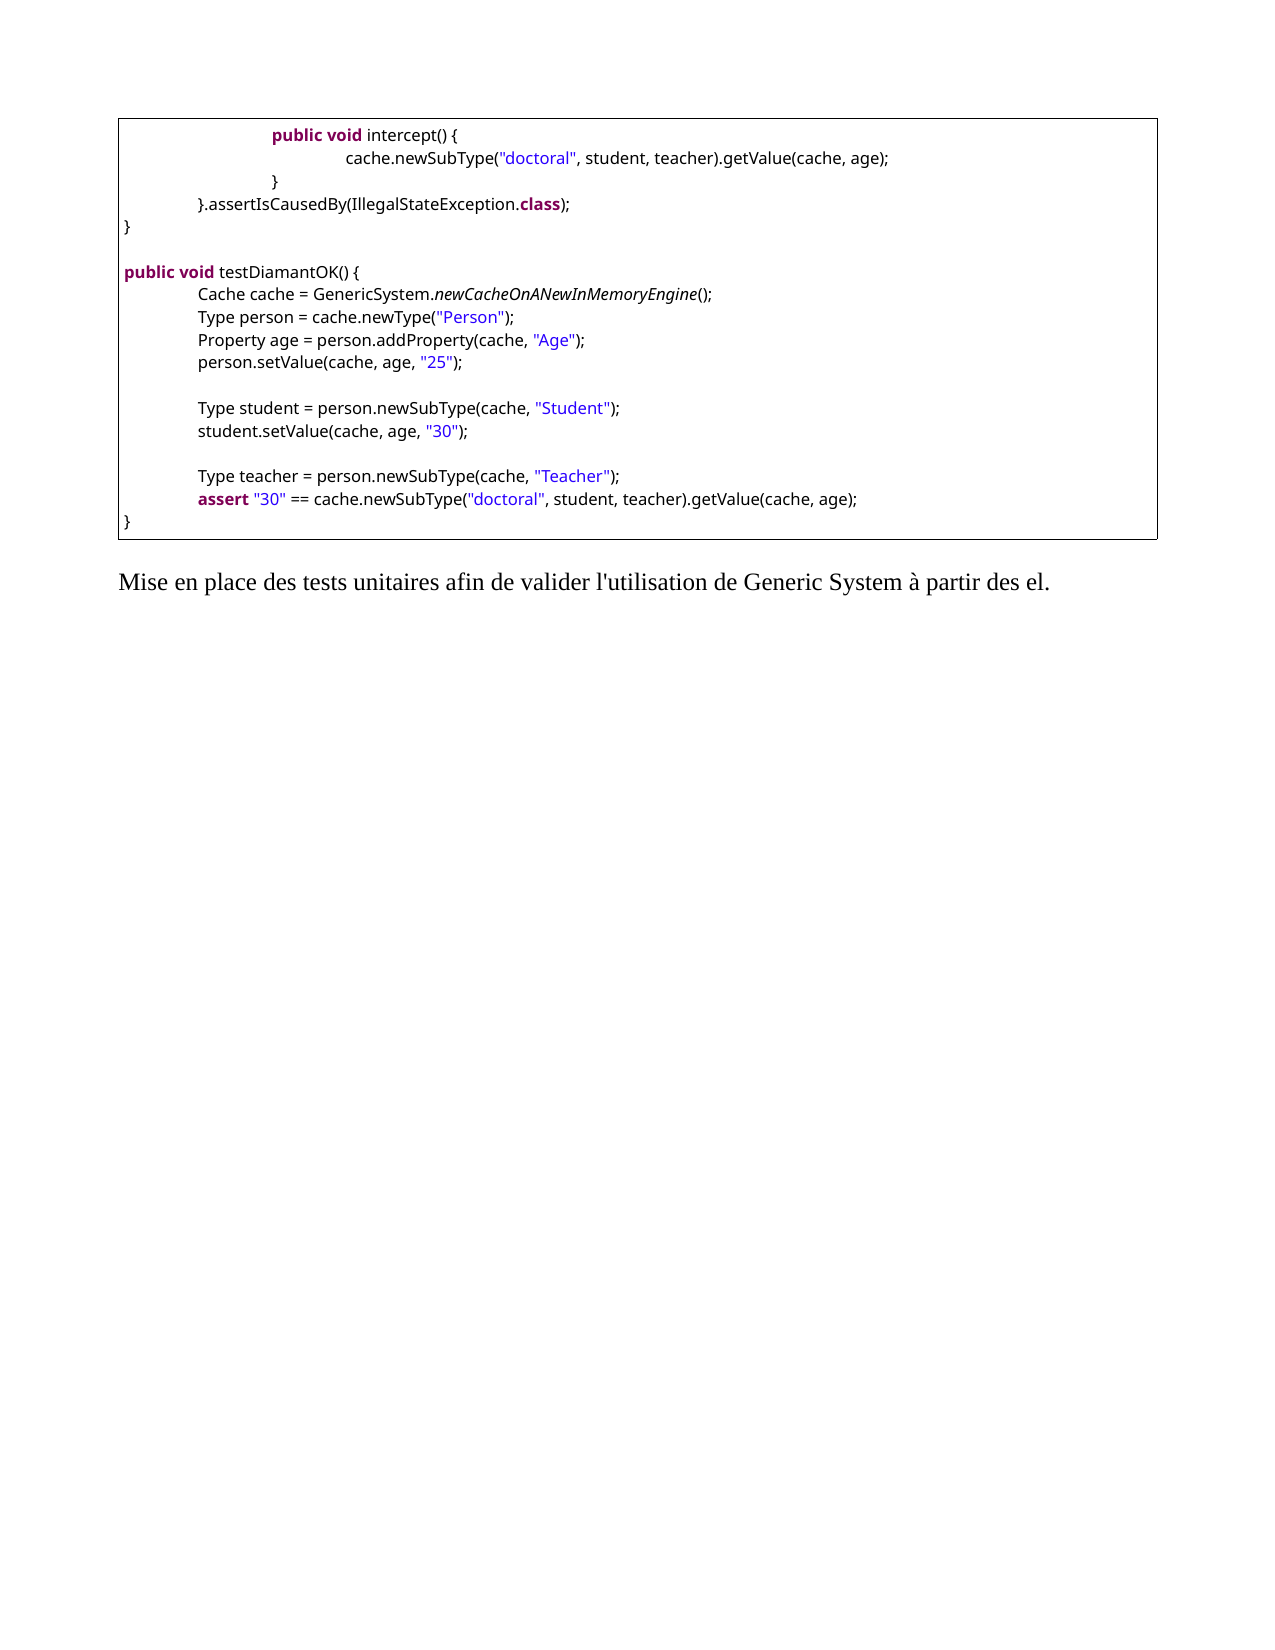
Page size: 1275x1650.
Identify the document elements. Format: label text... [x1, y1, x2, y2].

table_header public void intercept() { cache.newSubType("doctoral", student, teacher).getValue(cache, age); } }.assertIsCausedBy(IllegalStateException.class); } public void testDiamantOK() { Cache cache = GenericSystem.newCacheOnANewInMemoryEngine(); Type person = cache.newType("Person"); Property age = person.addProperty(cache, "Age"); person.setValue(cache, age, "25"); Type student = person.newSubType(cache, "Student"); student.setValue(cache, age, "30"); Type teacher = person.newSubType(cache, "Teacher"); assert "30" == cache.newSubType("doctoral", student, teacher).getValue(cache, age); } [119, 119, 1157, 538]
text Mise en place des tests unitaires afin de valider l'utilisation de Generic System à partir des el. [118, 567, 1157, 596]
